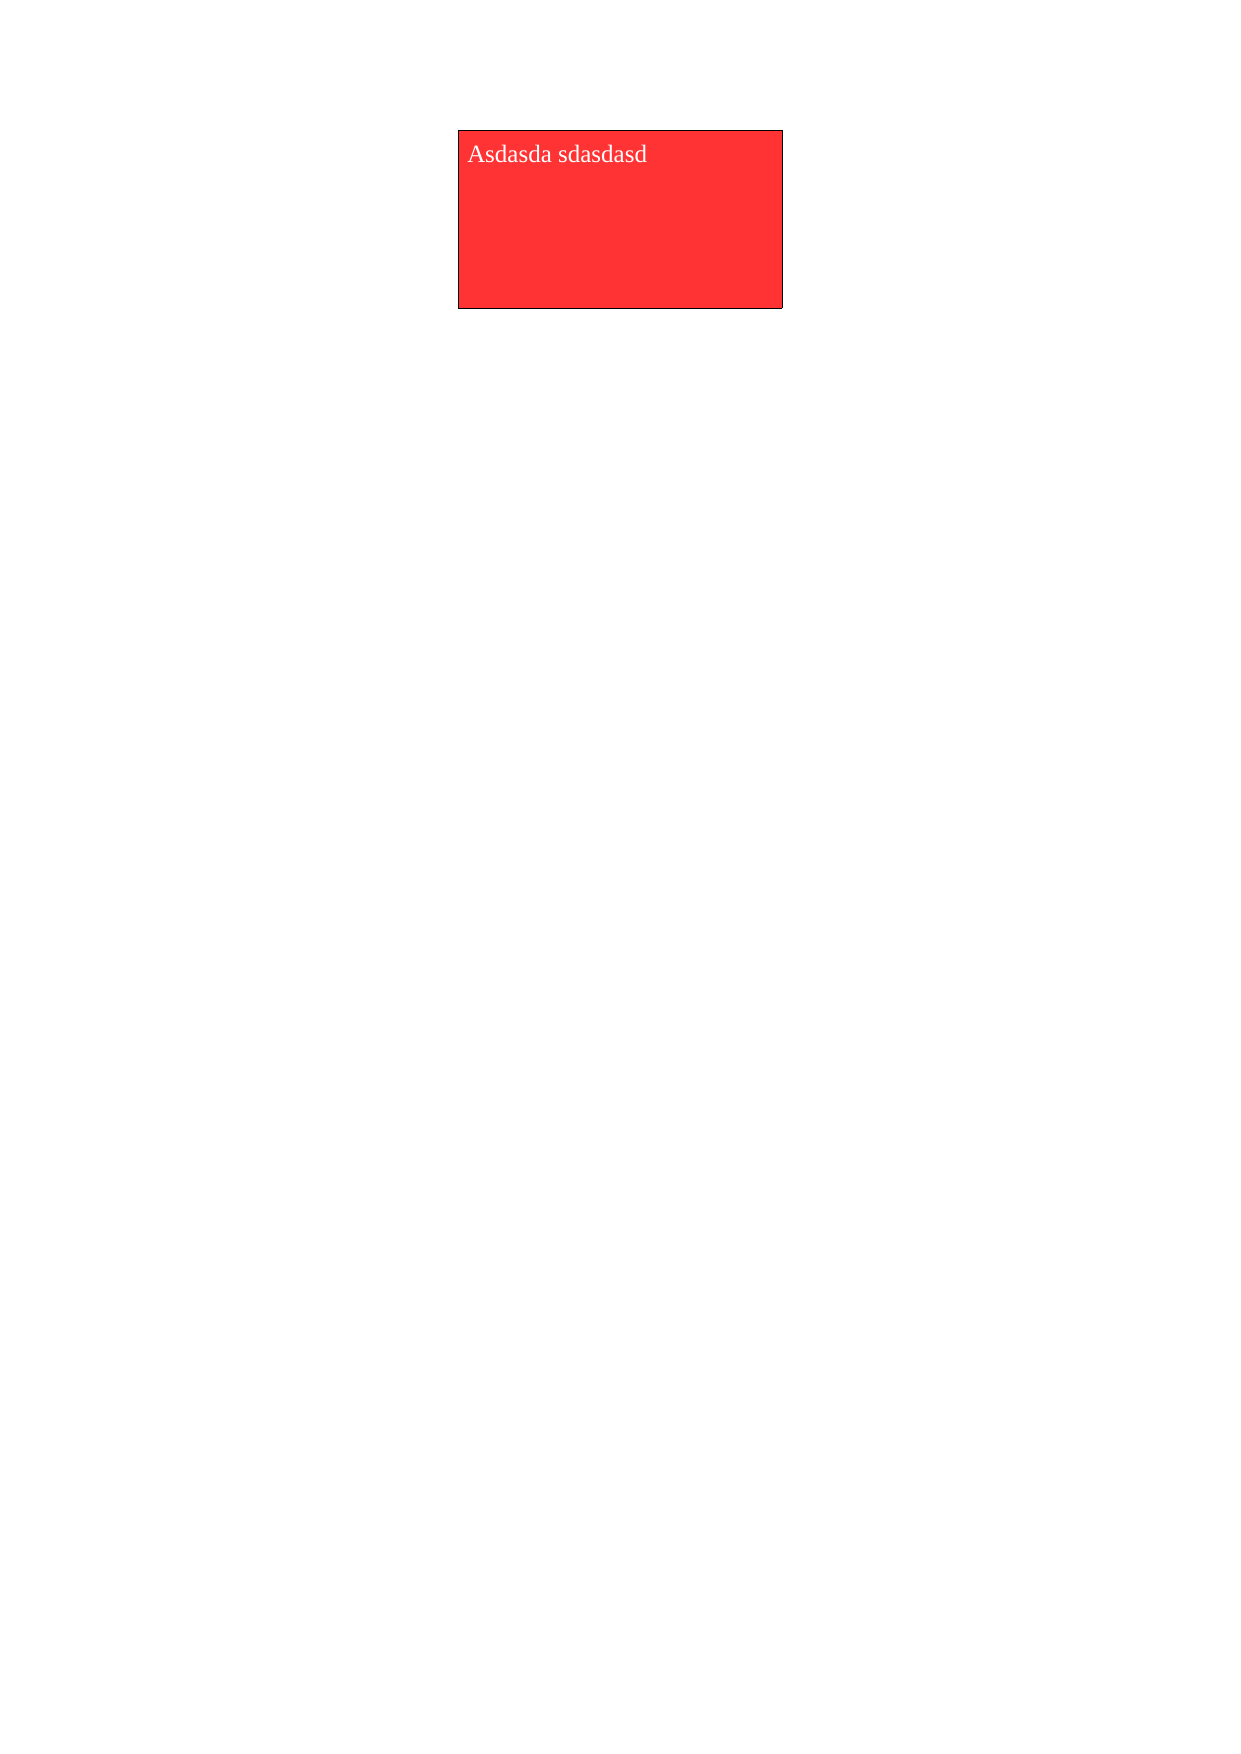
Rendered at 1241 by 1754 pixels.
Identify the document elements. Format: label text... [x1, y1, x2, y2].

text Asdasda sdasdasd [467, 139, 773, 168]
